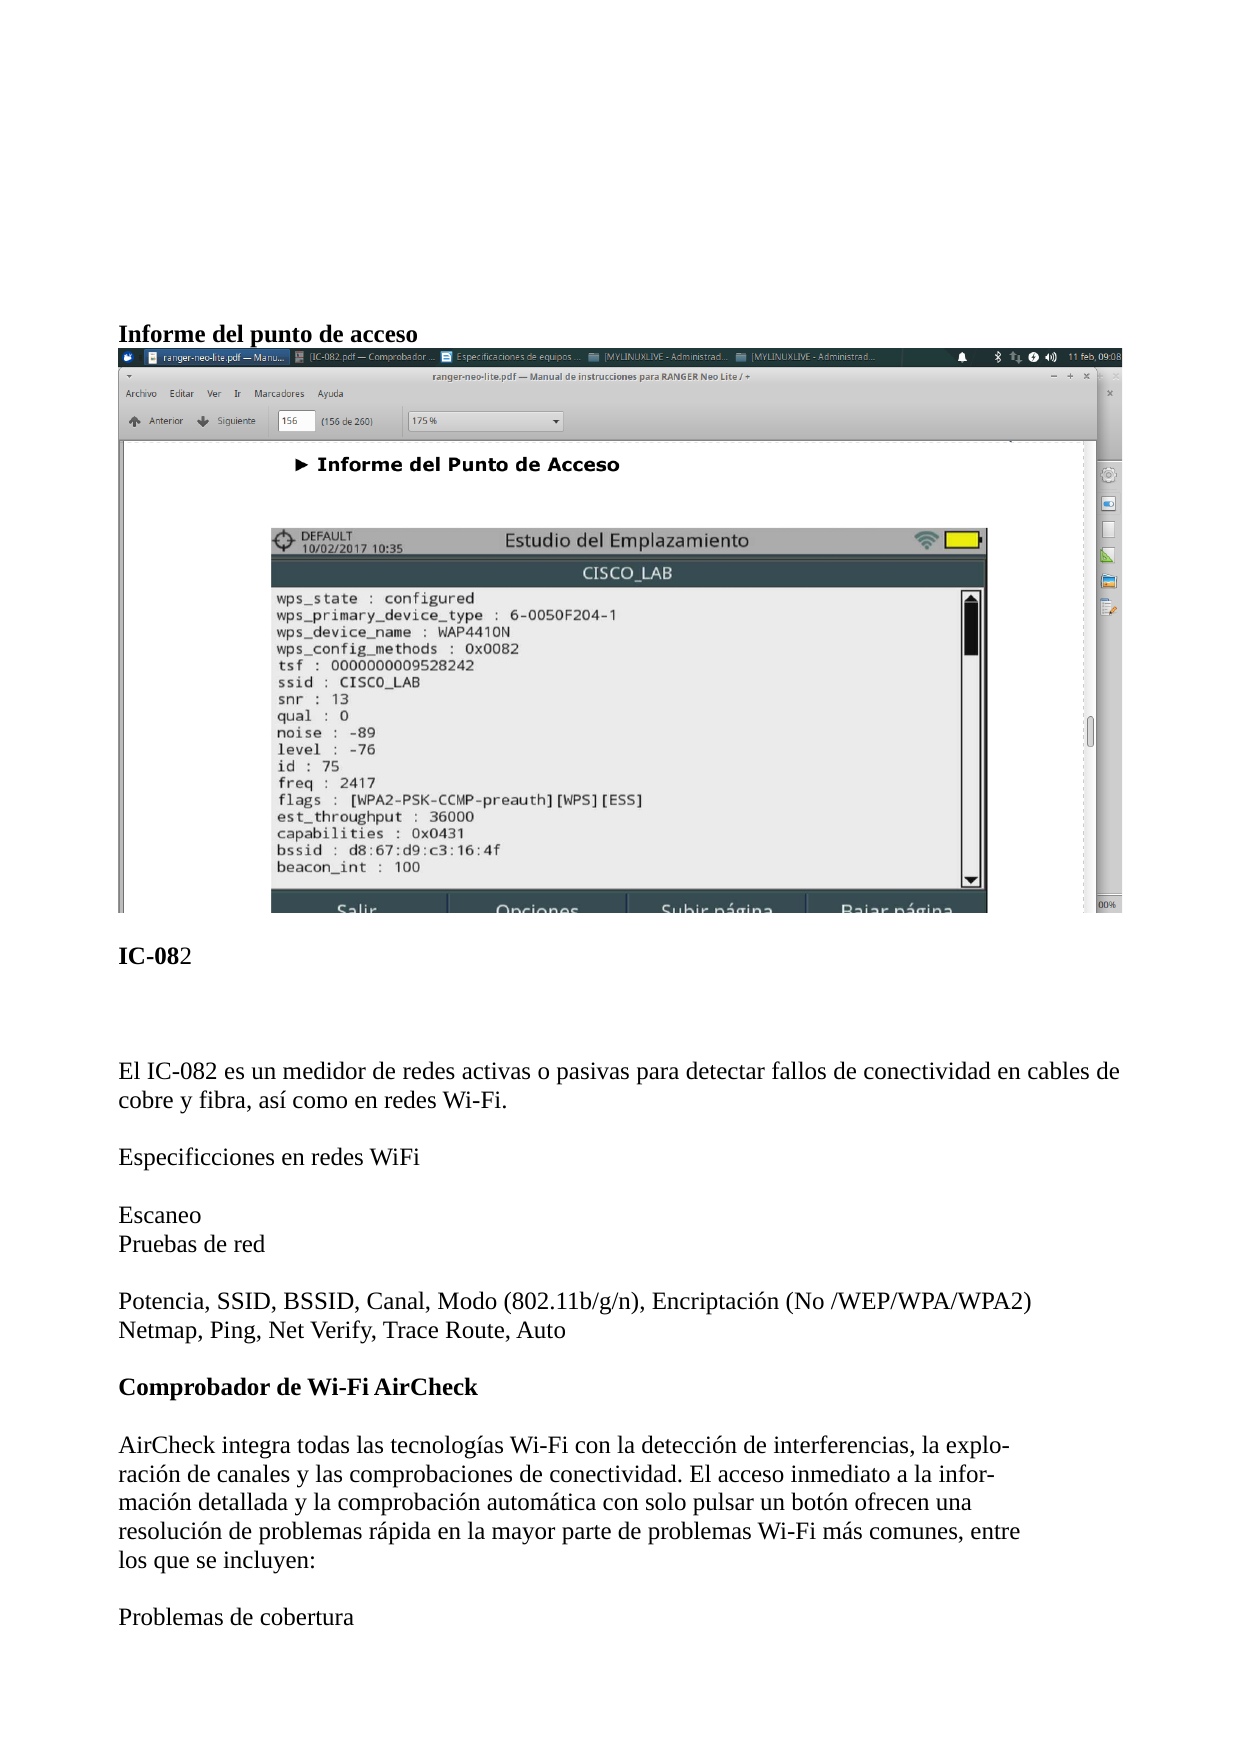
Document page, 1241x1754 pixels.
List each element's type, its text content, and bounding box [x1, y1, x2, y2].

text Escaneo [118, 1200, 1122, 1229]
text resolución de problemas rápida en la mayor parte de problemas Wi-Fi más comunes, entre [118, 1516, 1122, 1545]
text mación detallada y la comprobación automática con solo pulsar un botón ofrecen una [118, 1487, 1122, 1516]
text El IC-082 es un medidor de redes activas o pasivas para detectar fallos de conectividad en cables de cobre y fibra, así como en redes Wi-Fi. [118, 1056, 1122, 1114]
text Problemas de cobertura [118, 1602, 1122, 1631]
text ración de canales y las comprobaciones de conectividad. El acceso inmediato a la infor- [118, 1459, 1122, 1487]
text Netmap, Ping, Net Verify, Trace Route, Auto [118, 1315, 1122, 1344]
text Potencia, SSID, BSSID, Canal, Modo (802.11b/g/n), Encriptación (No /WEP/WPA/WPA2) [118, 1286, 1122, 1315]
picture [118, 348, 1123, 913]
text Especificciones en redes WiFi [118, 1142, 1122, 1171]
text AirCheck integra todas las tecnologías Wi-Fi con la detección de interferencias, la explo- [118, 1430, 1122, 1459]
text Comprobador de Wi-Fi AirCheck [118, 1372, 1122, 1401]
text los que se incluyen: [118, 1545, 1122, 1574]
text Pruebas de red [118, 1229, 1122, 1257]
text Informe del punto de acceso [118, 319, 1122, 348]
text IC-082 [118, 941, 1122, 970]
